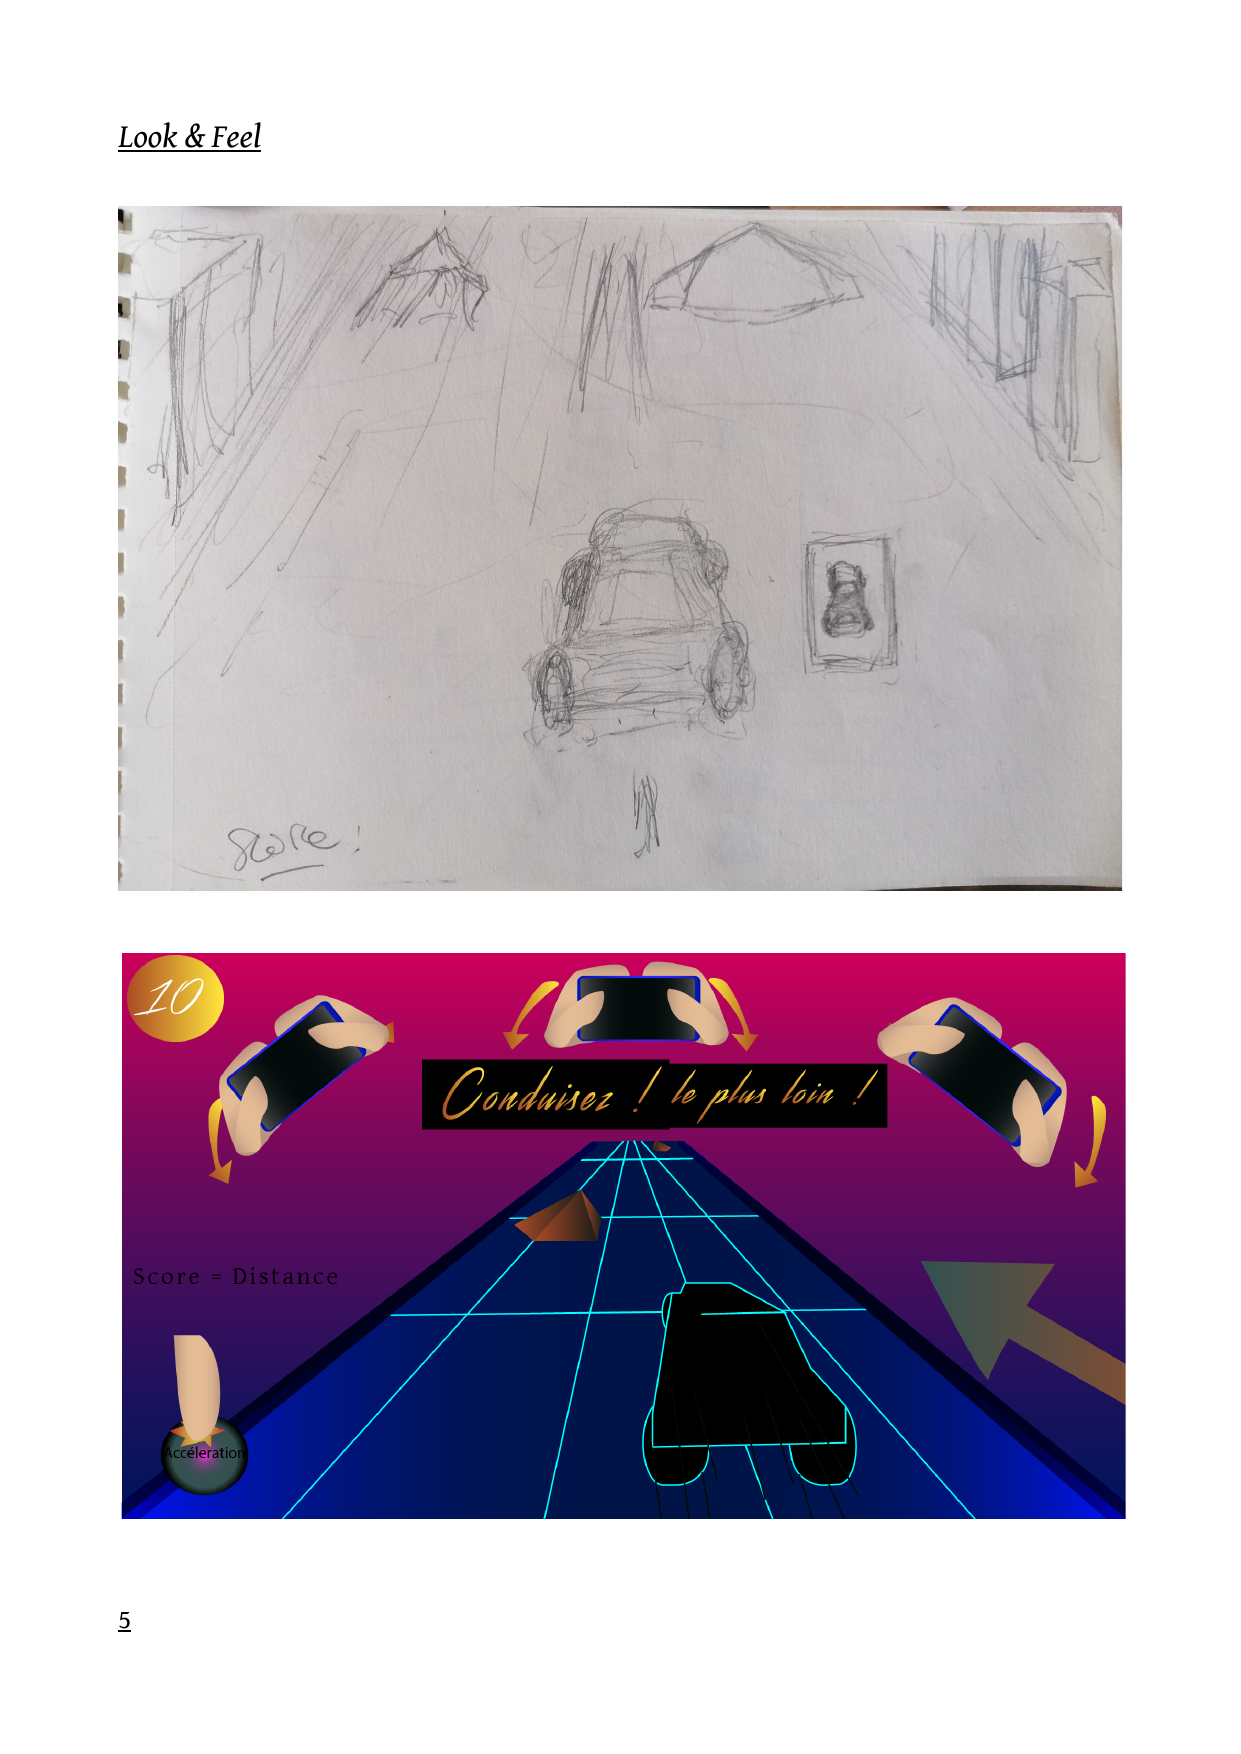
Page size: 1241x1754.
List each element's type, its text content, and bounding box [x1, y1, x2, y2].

picture [118, 206, 1123, 891]
text Look & Feel [118, 118, 1122, 157]
picture [121, 953, 1126, 1519]
